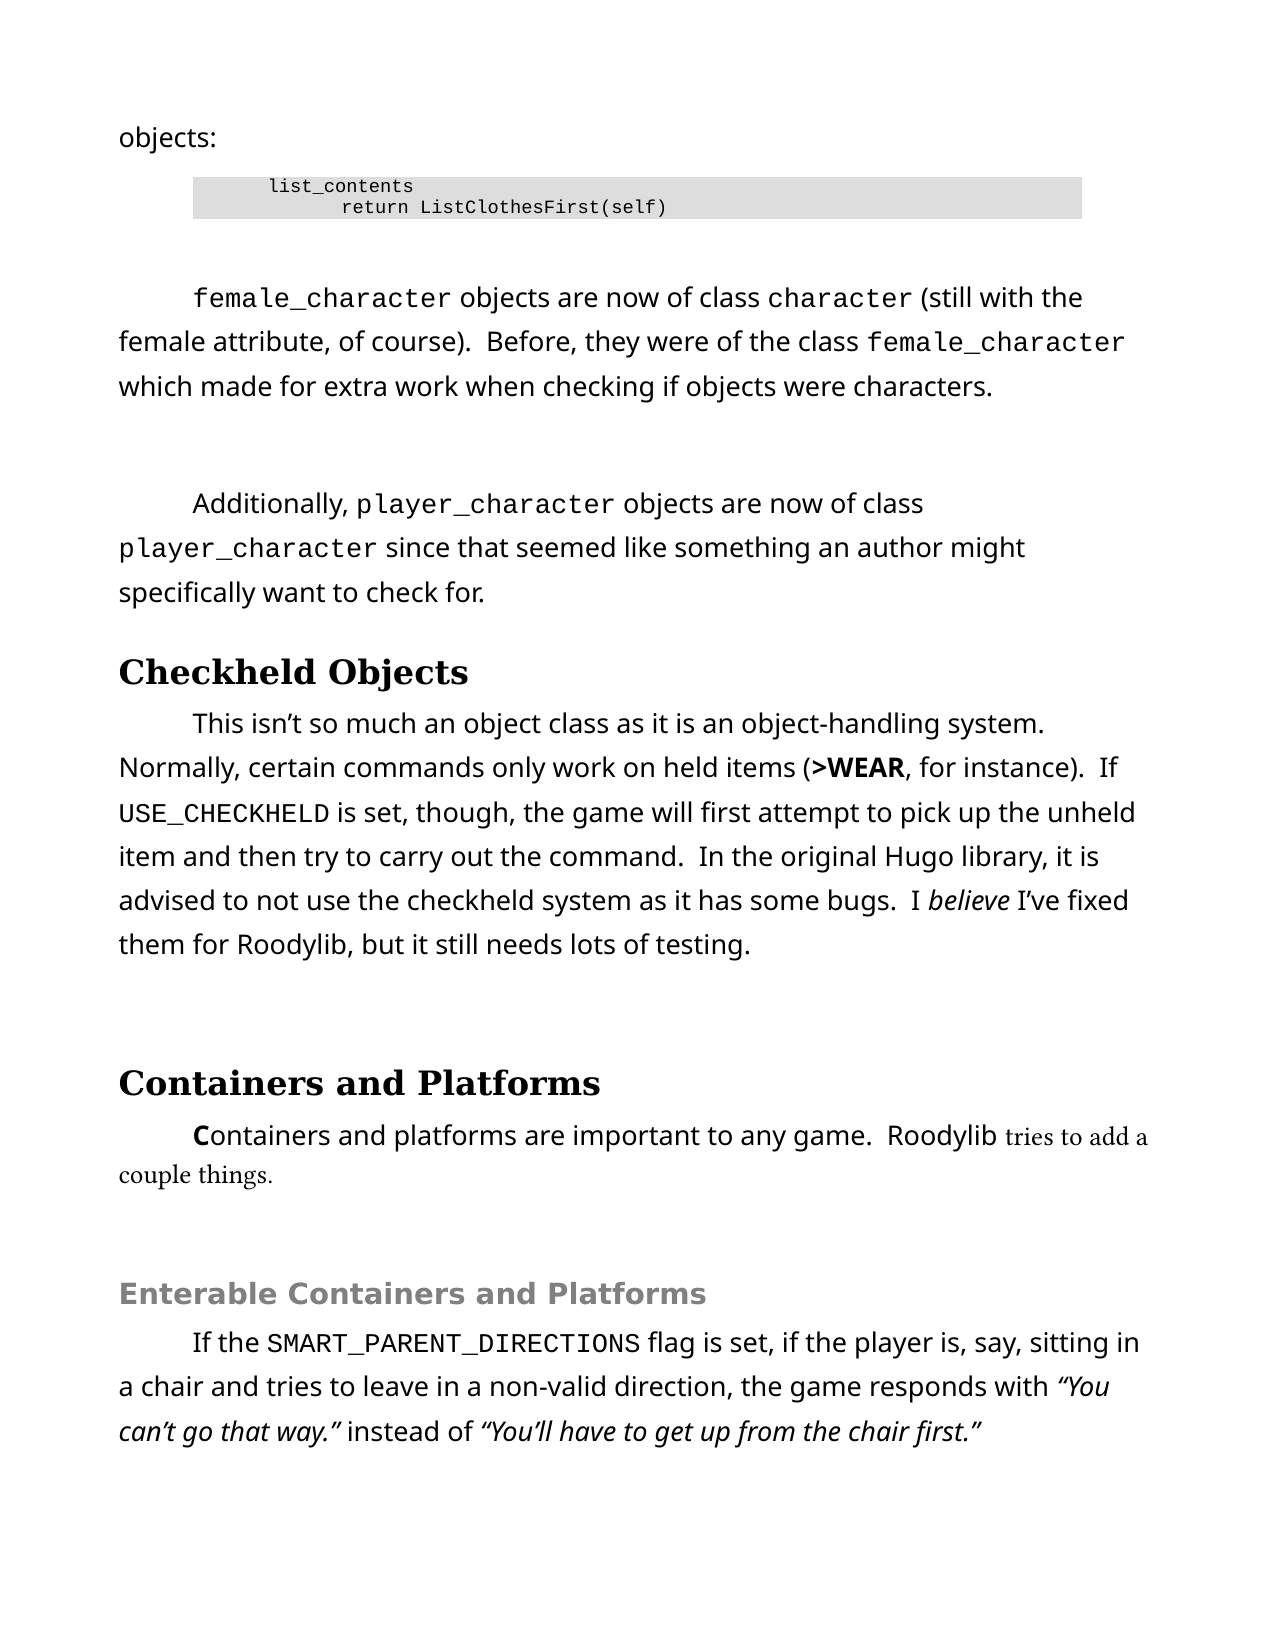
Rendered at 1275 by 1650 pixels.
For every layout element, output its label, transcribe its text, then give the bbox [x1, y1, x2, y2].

text Containers and platforms are important to any game. Roodylib tries to add a couple things. [118, 1116, 1157, 1190]
subtitle Enterable Containers and Platforms [118, 1277, 1157, 1311]
text This isn’t so much an object class as it is an object-handling system. Normally, certain commands only work on held items (>WEAR, for instance). If USE_CHECKHELD is set, though, the game will first attempt to pick up the unheld item and then try to carry out the command. In the original Hugo library, it is advised to not use the checkheld system as it has some bugs. I believe I’ve fixed them for Roodylib, but it still needs lots of testing. [118, 705, 1157, 963]
subtitle Checkheld Objects [118, 653, 1157, 692]
text Additionally, player_character objects are now of class player_character since that seemed like something an author might specifically want to check for. [118, 484, 1157, 610]
text female_character objects are now of class character (still with the female attribute, of course). Before, they were of the class female_character which made for extra work when checking if objects were characters. [118, 278, 1157, 404]
text objects: [118, 118, 1157, 155]
text If the SMART_PARENT_DIRECTIONS flag is set, if the player is, say, sitting in a chair and tries to leave in a non-valid direction, the game responds with “You can’t go that way.” instead of “You’ll have to get up from the chair first.” [118, 1323, 1157, 1449]
subtitle Containers and Platforms [118, 1064, 1157, 1103]
text return ListClothesFirst(self) [193, 198, 1082, 219]
text list_contents [193, 177, 1082, 198]
